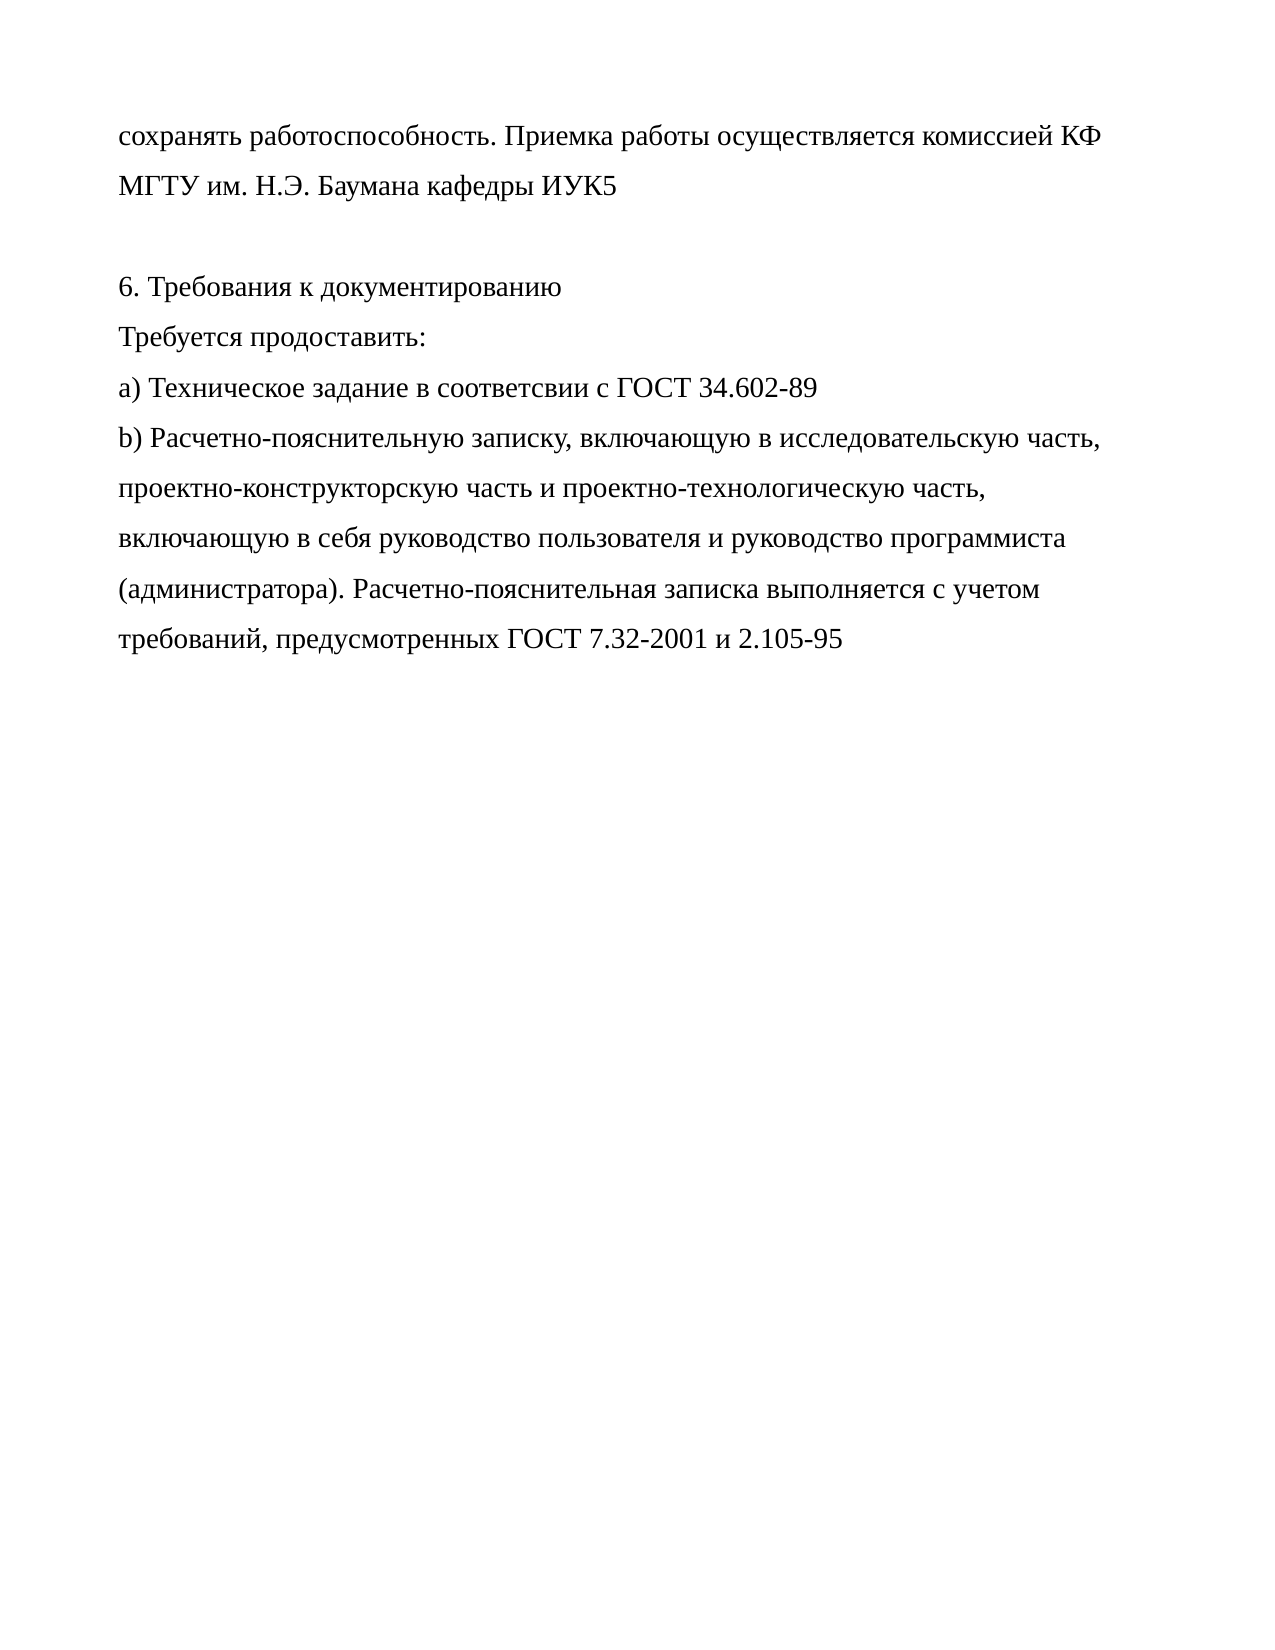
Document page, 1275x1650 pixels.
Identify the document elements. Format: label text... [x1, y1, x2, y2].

text сохранять работоспособность. Приемка работы осуществляется комиссией КФ МГТУ им. Н.Э. Баумана кафедры ИУК5 [118, 118, 1157, 202]
text Требуется продоставить: [118, 319, 1157, 353]
text b) Расчетно-пояснительную записку, включающую в исследовательскую часть, проектно-конструкторскую часть и проектно-технологическую часть, включающую в себя руководство пользователя и руководство программиста (администратора). Расчетно-пояснительная записка выполняется с учетом требований, предусмотренных ГОСТ 7.32-2001 и 2.105-95 [118, 420, 1157, 655]
text а) Техническое задание в соответсвии с ГОСТ 34.602-89 [118, 370, 1157, 403]
text 6. Требования к документированию [118, 269, 1157, 303]
